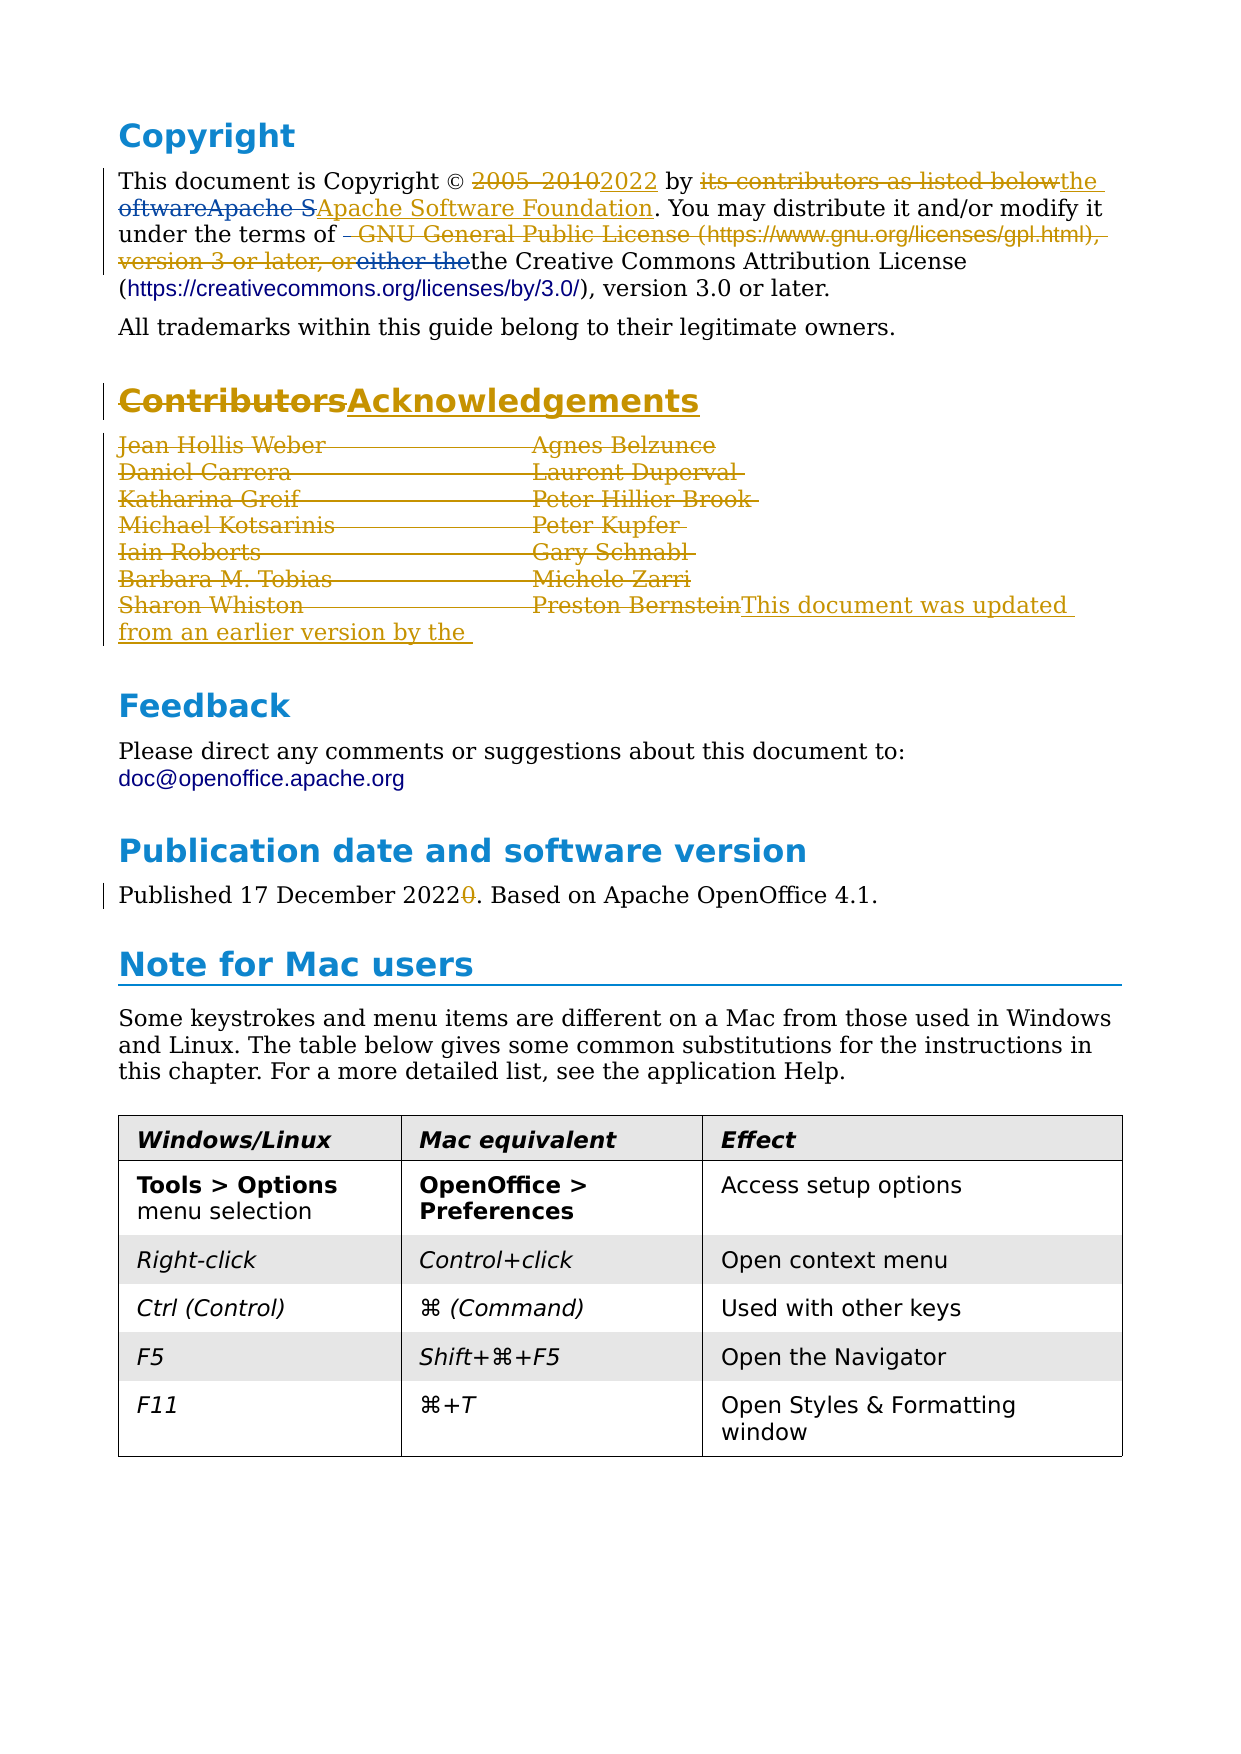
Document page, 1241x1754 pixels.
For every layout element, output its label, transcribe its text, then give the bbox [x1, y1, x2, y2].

table_cell Ctrl (Control) [119, 1284, 401, 1332]
table_header Mac equivalent [402, 1116, 702, 1160]
text Acknowledgements [118, 383, 1122, 420]
table_cell Open the Navigator [703, 1332, 1122, 1381]
table_cell Open context menu [703, 1235, 1122, 1284]
table_header Effect [703, 1116, 1122, 1160]
table_cell Used with other keys [703, 1284, 1122, 1332]
text Copyright [118, 118, 1122, 156]
table_cell Right-click [119, 1235, 401, 1284]
table_header Windows/Linux [119, 1116, 401, 1160]
text This document is Copyright © 2022 by the Apache Software Foundation. You may distribute it and/or modify it under the terms of the Creative Commons Attribution License (https://creativecommons.org/licenses/by/3.0/), version 3.0 or later. [118, 168, 1122, 302]
text This document was updated from an earlier version by the [118, 433, 1122, 646]
text Please direct any comments or suggestions about this document to: doc@openoffice.apache.org [118, 738, 1122, 791]
table_cell Tools > Options menu selection [119, 1161, 401, 1235]
table_cell Control+click [402, 1235, 702, 1284]
table_cell F5 [119, 1332, 401, 1381]
table_cell Access setup options [703, 1161, 1122, 1235]
text All trademarks within this guide belong to their legitimate owners. [118, 314, 1122, 341]
table_cell z+T [402, 1381, 702, 1456]
table_cell Shift+z+F5 [402, 1332, 702, 1381]
text Feedback [118, 688, 1122, 725]
text Published 17 December 2022. Based on Apache OpenOffice 4.1. [118, 883, 1122, 909]
table_cell z (Command) [402, 1284, 702, 1332]
text Some keystrokes and menu items are different on a Mac from those used in Windows and Linux. The table below gives some common substitutions for the instructions in this chapter. For a more detailed list, see the application Help. [118, 1005, 1122, 1085]
table_cell OpenOffice > Preferences [402, 1161, 702, 1235]
table_cell F11 [119, 1381, 401, 1456]
subtitle Note for Mac users [118, 945, 1122, 984]
text Publication date and software version [118, 833, 1122, 870]
table_cell Open Styles & Formatting window [703, 1381, 1122, 1456]
